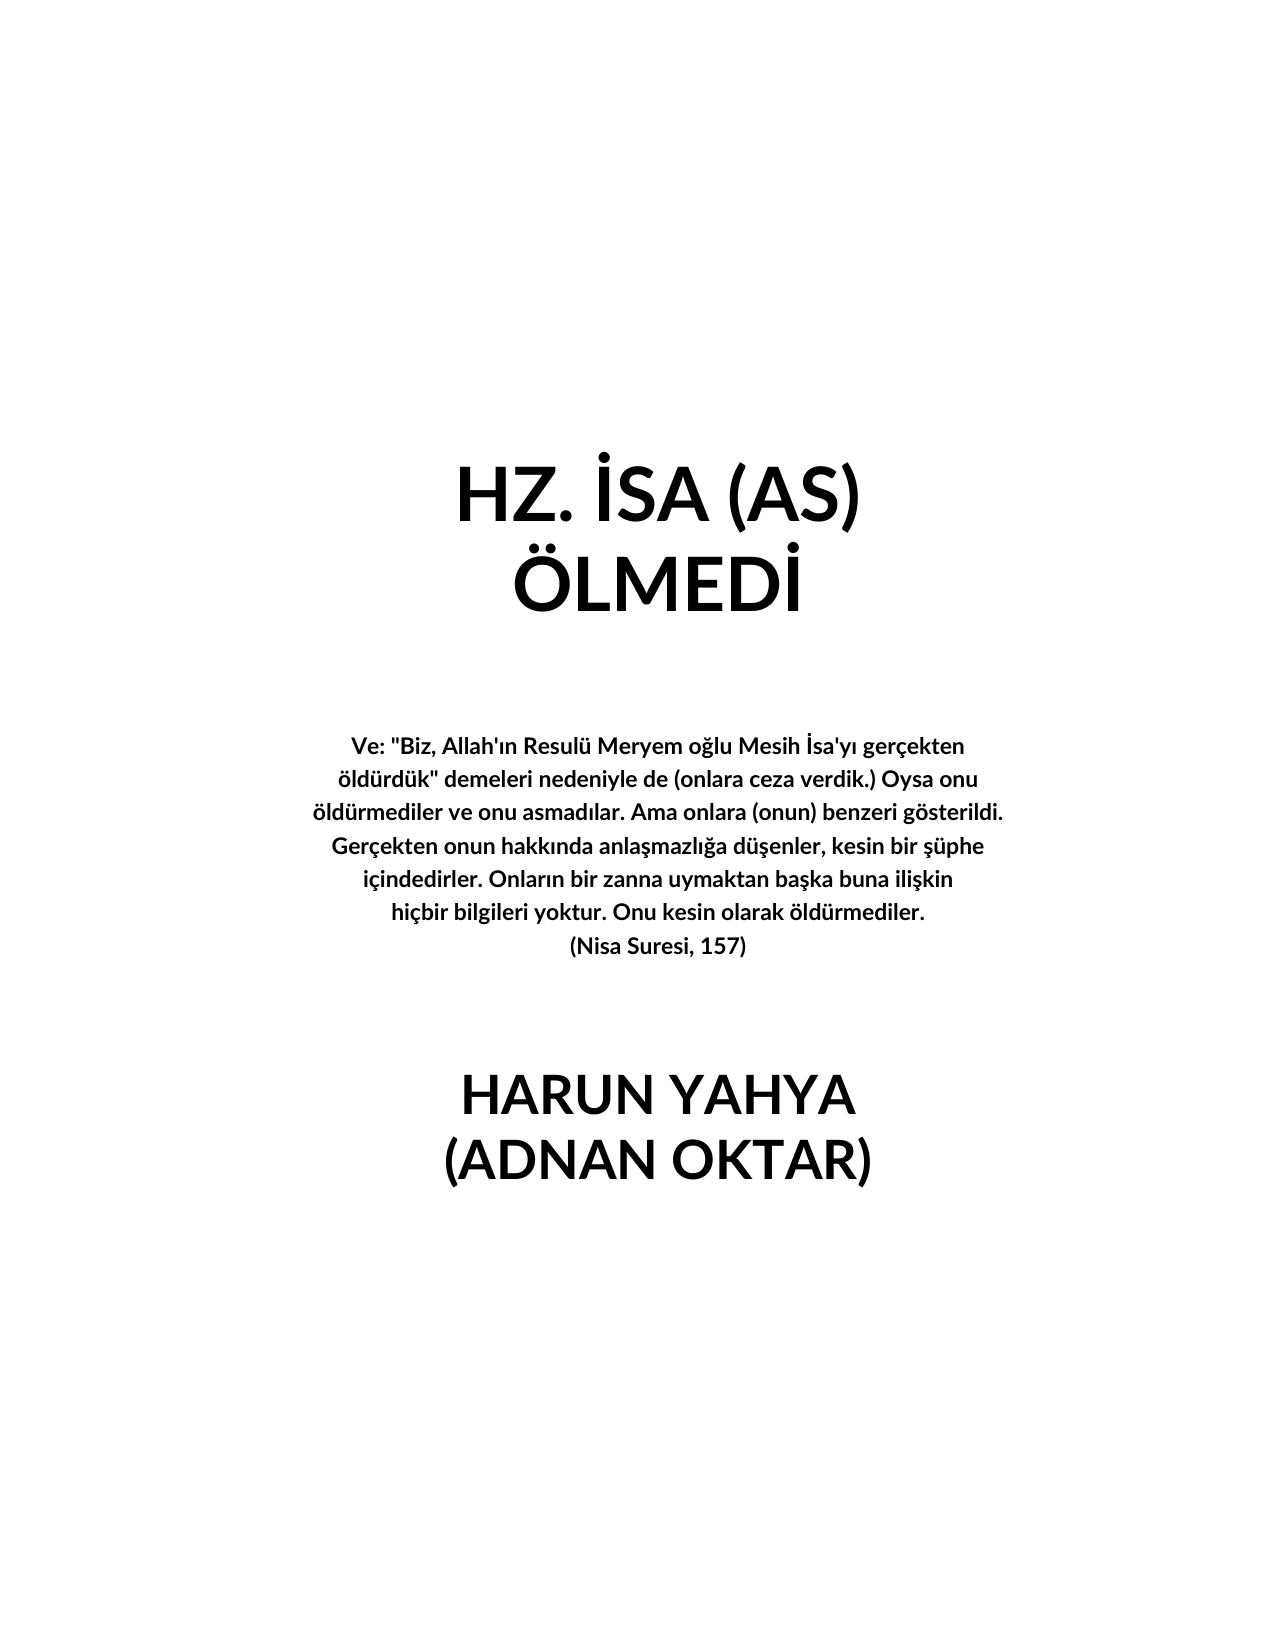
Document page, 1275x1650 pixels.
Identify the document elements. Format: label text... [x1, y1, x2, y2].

text öldürmediler ve onu asmadılar. Ama onlara (onun) benzeri gösterildi. [112, 794, 1145, 827]
text Ve: "Biz, Allah'ın Resulü Meryem oğlu Mesih İsa'yı gerçekten [112, 727, 1145, 761]
text (Nisa Suresi, 157) [112, 927, 1145, 961]
text öldürdük" demeleri nedeniyle de (onlara ceza verdik.) Oysa onu [112, 761, 1145, 794]
text hiçbir bilgileri yoktur. Onu kesin olarak öldürmediler. [112, 894, 1145, 927]
text (ADNAN OKTAR) [112, 1126, 1145, 1191]
text ÖLMEDİ [112, 537, 1145, 627]
text HARUN YAHYA [112, 1061, 1145, 1126]
text HZ. İSA (AS) [112, 447, 1145, 537]
text Gerçekten onun hakkında anlaşmazlığa düşenler, kesin bir şüphe [112, 827, 1145, 861]
text içindedirler. Onların bir zanna uymaktan başka buna ilişkin [112, 861, 1145, 894]
